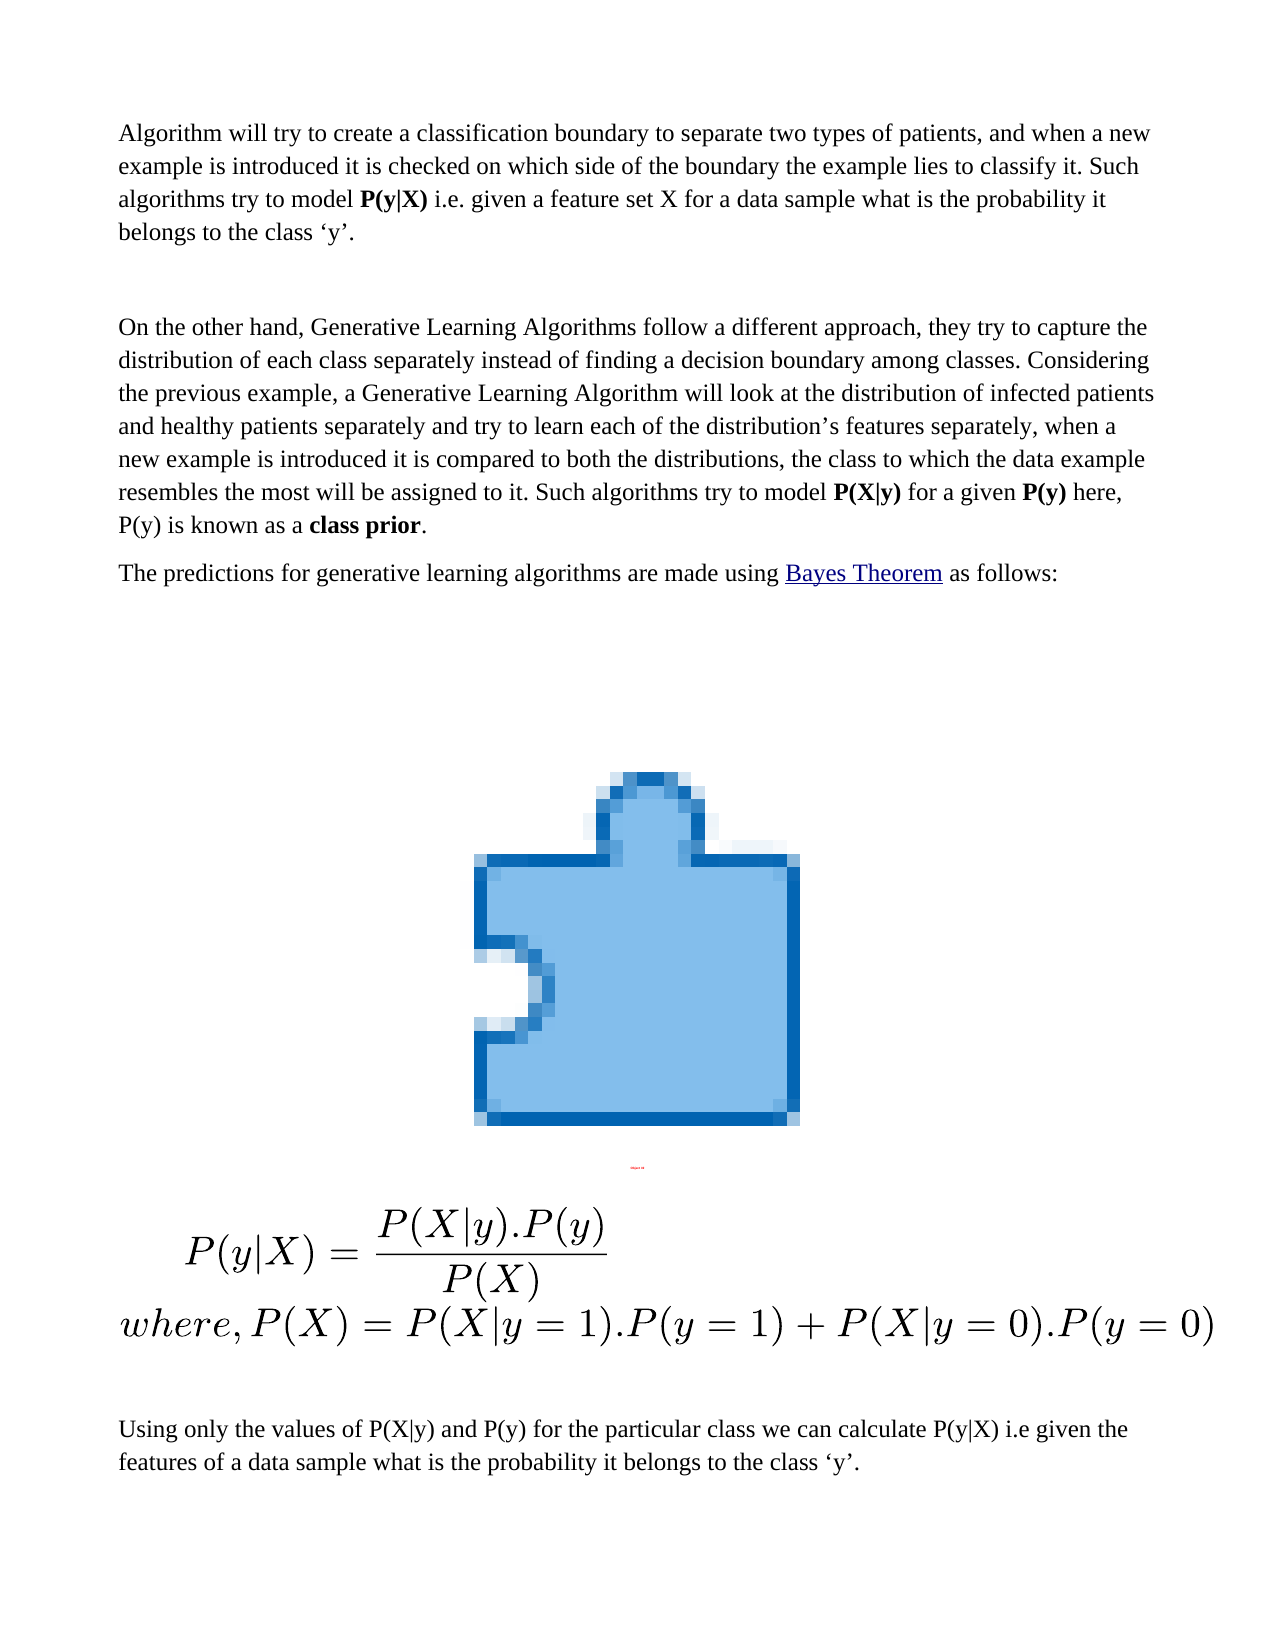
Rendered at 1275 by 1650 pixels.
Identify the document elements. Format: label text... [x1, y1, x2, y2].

text The predictions for generative learning algorithms are made using Bayes Theorem as follows: [118, 558, 1157, 587]
text On the other hand, Generative Learning Algorithms follow a different approach, they try to capture the distribution of each class separately instead of finding a decision boundary among classes. Considering the previous example, a Generative Learning Algorithm will look at the distribution of infected patients and healthy patients separately and try to learn each of the distribution’s features separately, when a new example is introduced it is compared to both the distributions, the class to which the data example resembles the most will be assigned to it. Such algorithms try to model P(X|y) for a given P(y) here, P(y) is known as a class prior. [118, 312, 1157, 539]
text Using only the values of P(X|y) and P(y) for the particular class we can calculate P(y|X) i.e given the features of a data sample what is the probability it belongs to the class ‘y’. [118, 1414, 1157, 1476]
text Algorithm will try to create a classification boundary to separate two types of patients, and when a new example is introduced it is checked on which side of the boundary the example lies to classify it. Such algorithms try to model P(y|X) i.e. given a feature set X for a data sample what is the probability it belongs to the class ‘y’. [118, 118, 1157, 246]
